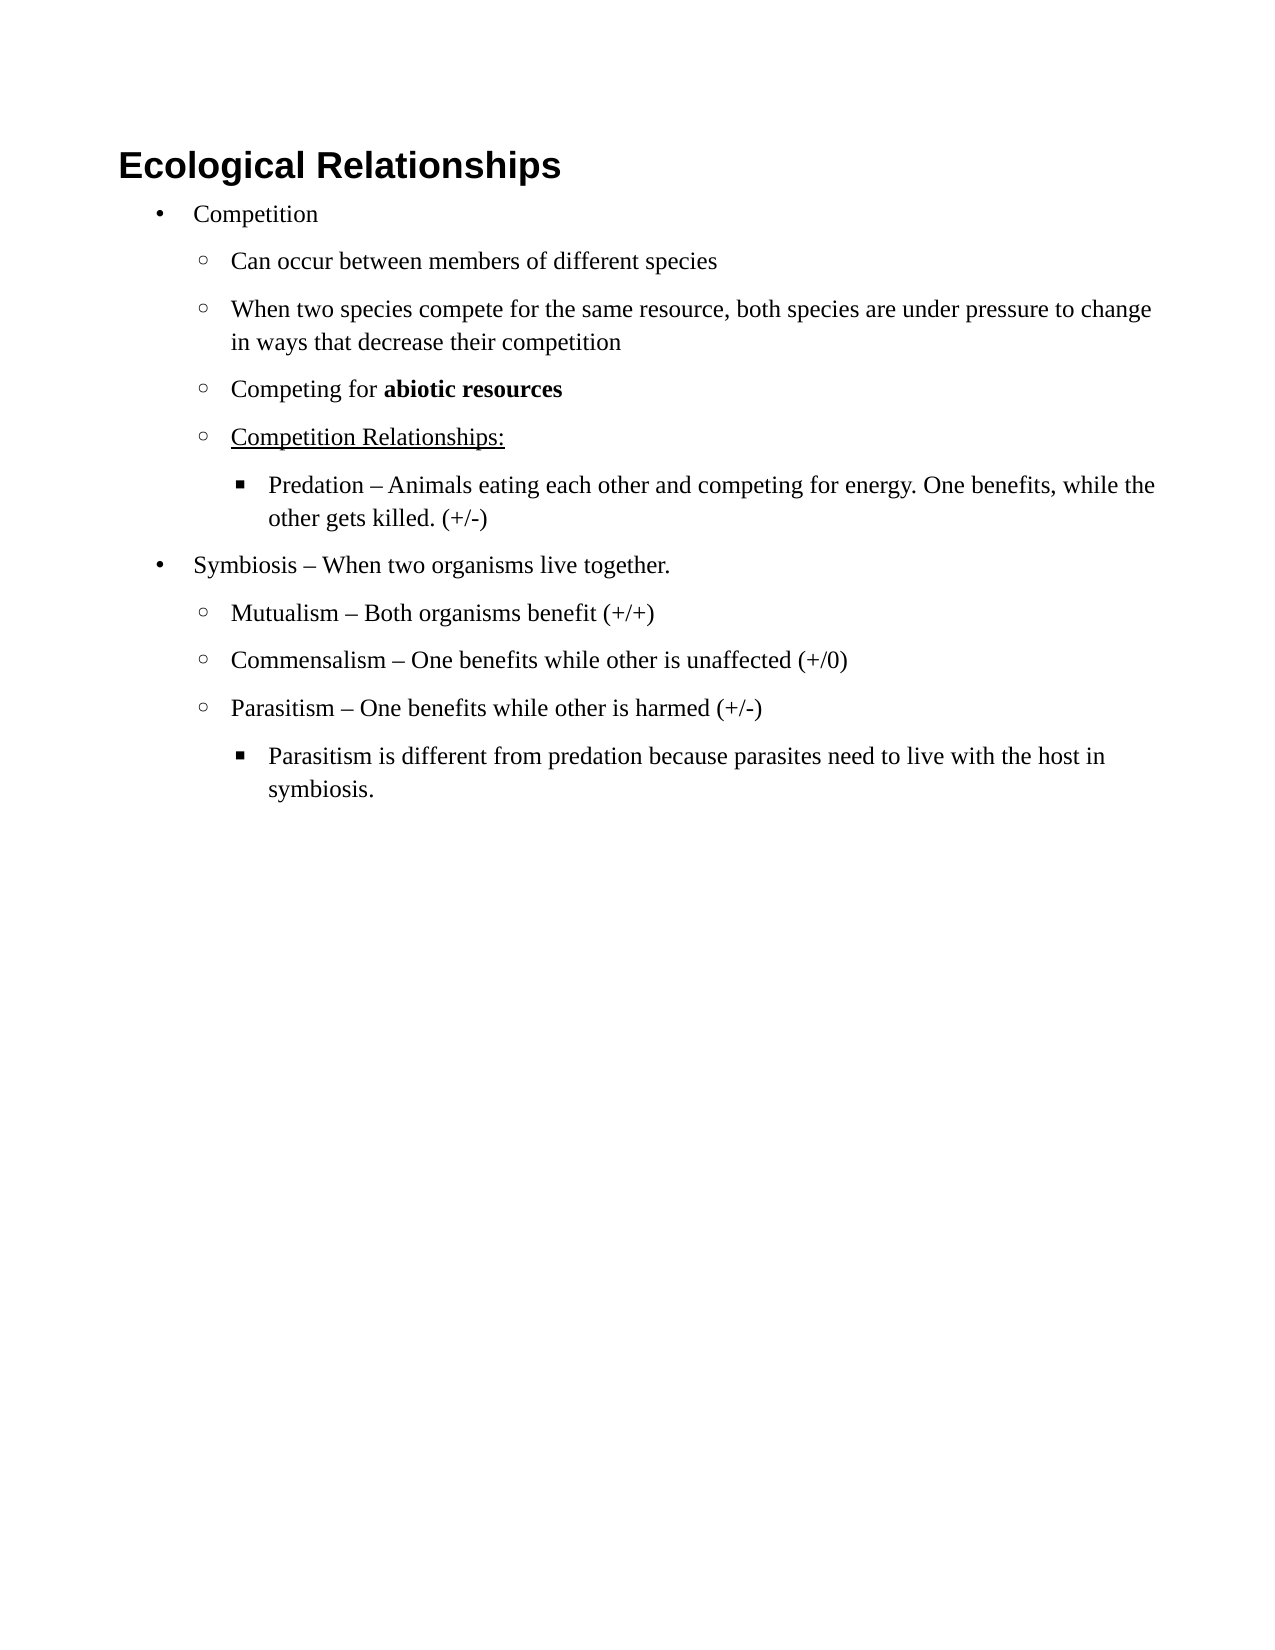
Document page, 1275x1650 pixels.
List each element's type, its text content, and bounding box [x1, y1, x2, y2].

list Competition [156, 199, 1157, 227]
list When two species compete for the same resource, both species are under pressure to change in ways that decrease their competition [193, 294, 1157, 356]
list Parasitism is different from predation because parasites need to live with the host in symbiosis. [231, 741, 1157, 803]
list Can occur between members of different species [193, 246, 1157, 275]
list Competing for abiotic resources [193, 374, 1157, 403]
list Predation – Animals eating each other and competing for energy. One benefits, while the other gets killed. (+/-) [231, 470, 1157, 532]
list Parasitism – One benefits while other is harmed (+/-) [193, 693, 1157, 722]
list Mutualism – Both organisms benefit (+/+) [193, 598, 1157, 627]
list Commensalism – One benefits while other is unaffected (+/0) [193, 646, 1157, 674]
list Symbiosis – When two organisms live together. [156, 550, 1157, 579]
subtitle Ecological Relationships [118, 143, 1157, 186]
list Competition Relationships: [193, 422, 1157, 451]
